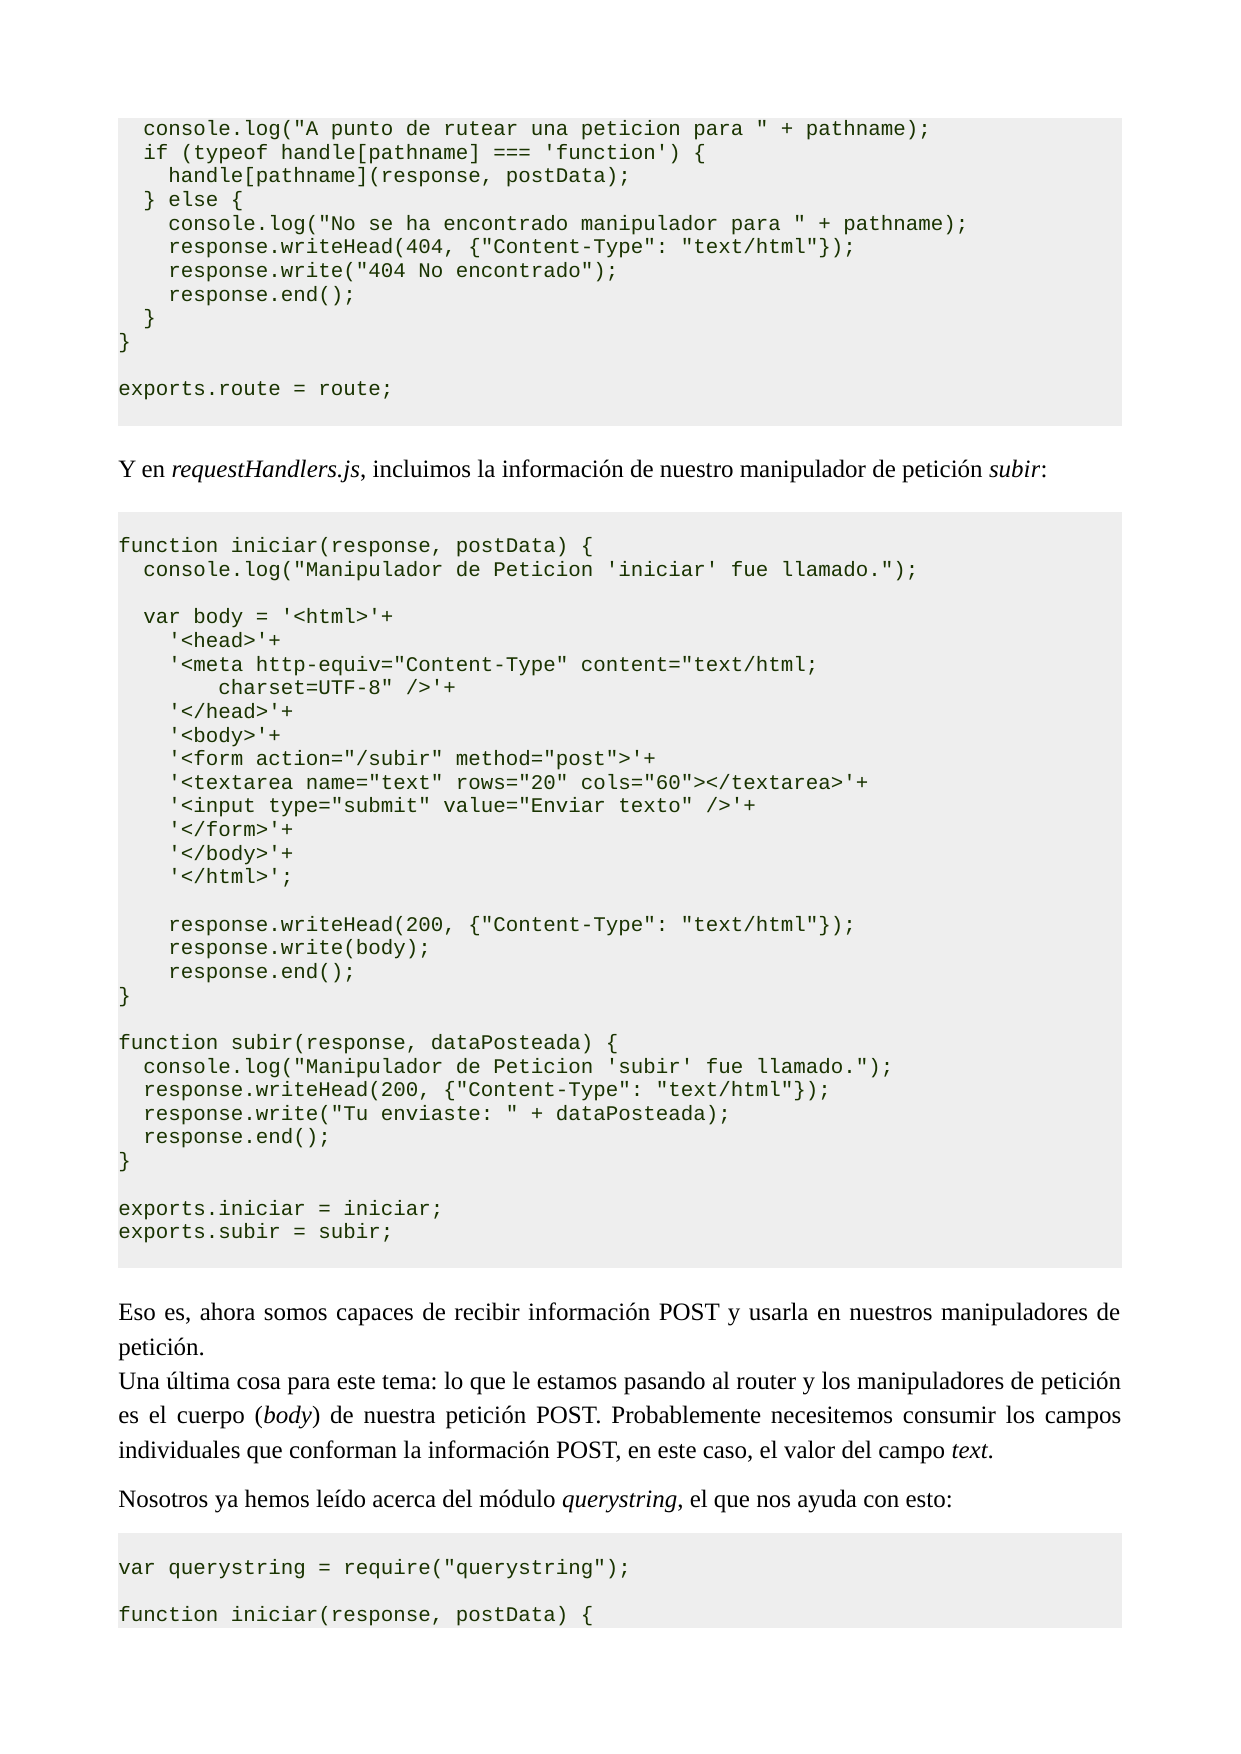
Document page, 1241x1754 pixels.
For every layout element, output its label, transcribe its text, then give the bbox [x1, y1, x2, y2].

text '</html>'; [118, 866, 1122, 890]
text } [118, 1150, 1122, 1174]
text response.writeHead(200, {"Content-Type": "text/html"}); [118, 914, 1122, 937]
text if (typeof handle[pathname] === 'function') { [118, 142, 1122, 165]
text } [118, 331, 1122, 354]
text '<textarea name="text" rows="20" cols="60"></textarea>'+ [118, 772, 1122, 796]
text } [118, 307, 1122, 331]
text response.write("Tu enviaste: " + dataPosteada); [118, 1103, 1122, 1127]
text } else { [118, 189, 1122, 213]
text '<meta http-equiv="Content-Type" content="text/html; [118, 654, 1122, 677]
text console.log("Manipulador de Peticion 'iniciar' fue llamado."); [118, 559, 1122, 583]
text response.end(); [118, 1127, 1122, 1150]
text console.log("Manipulador de Peticion 'subir' fue llamado."); [118, 1056, 1122, 1079]
text response.write("404 No encontrado"); [118, 260, 1122, 284]
text response.write(body); [118, 937, 1122, 961]
text response.end(); [118, 284, 1122, 307]
text } [118, 985, 1122, 1008]
text response.writeHead(404, {"Content-Type": "text/html"}); [118, 236, 1122, 260]
text Eso es, ahora somos capaces de recibir información POST y usarla en nuestros manipuladores de petición. [118, 1297, 1122, 1360]
text function subir(response, dataPosteada) { [118, 1032, 1122, 1056]
text exports.route = route; [118, 378, 1122, 402]
text '<form action="/subir" method="post">'+ [118, 748, 1122, 772]
text exports.iniciar = iniciar; [118, 1197, 1122, 1221]
text var querystring = require("querystring"); [118, 1557, 1122, 1581]
text function iniciar(response, postData) { [118, 535, 1122, 559]
text '</form>'+ [118, 819, 1122, 843]
text Y en requestHandlers.js, incluimos la información de nuestro manipulador de petición subir: [118, 454, 1122, 483]
text '</head>'+ [118, 701, 1122, 724]
text console.log("A punto de rutear una peticion para " + pathname); [118, 118, 1122, 142]
text var body = '<html>'+ [118, 606, 1122, 630]
text '<head>'+ [118, 630, 1122, 654]
text '<body>'+ [118, 724, 1122, 748]
text console.log("No se ha encontrado manipulador para " + pathname); [118, 213, 1122, 236]
text exports.subir = subir; [118, 1221, 1122, 1245]
text handle[pathname](response, postData); [118, 165, 1122, 189]
text response.end(); [118, 961, 1122, 985]
text function iniciar(response, postData) { [118, 1604, 1122, 1628]
text Una última cosa para este tema: lo que le estamos pasando al router y los manipuladores de petición es el cuerpo (body) de nuestra petición POST. Probablemente necesitemos consumir los campos individuales que conforman la información POST, en este caso, el valor del campo text. [118, 1366, 1122, 1464]
text '</body>'+ [118, 843, 1122, 866]
text Nosotros ya hemos leído acerca del módulo querystring, el que nos ayuda con esto: [118, 1484, 1122, 1513]
text '<input type="submit" value="Enviar texto" />'+ [118, 796, 1122, 819]
text charset=UTF-8" />'+ [118, 677, 1122, 701]
text response.writeHead(200, {"Content-Type": "text/html"}); [118, 1079, 1122, 1103]
